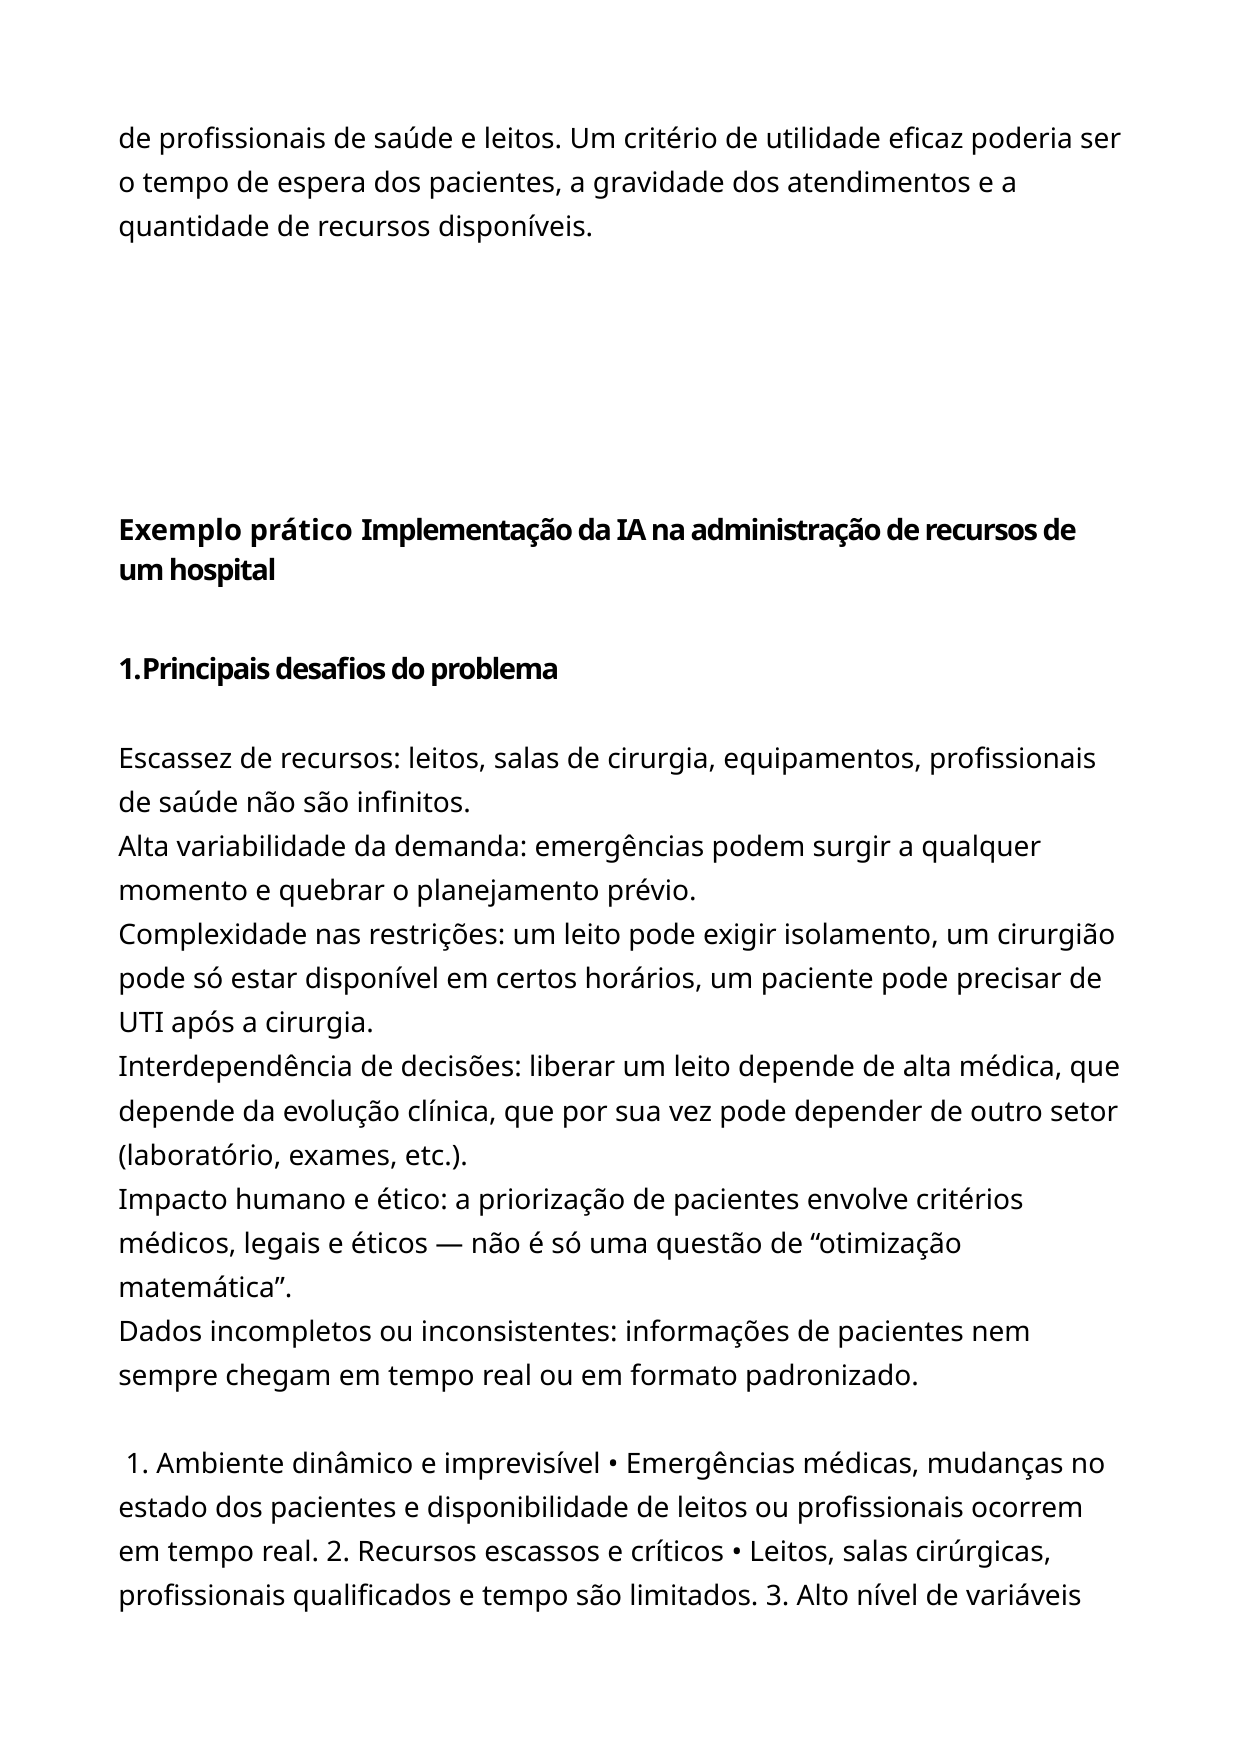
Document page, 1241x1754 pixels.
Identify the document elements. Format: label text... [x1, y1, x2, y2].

text Complexidade nas restrições: um leito pode exigir isolamento, um cirurgião pode só estar disponível em certos horários, um paciente pode precisar de UTI após a cirurgia. [118, 914, 1122, 1041]
text Dados incompletos ou inconsistentes: informações de pacientes nem sempre chegam em tempo real ou em formato padronizado. [118, 1311, 1122, 1393]
text Escassez de recursos: leitos, salas de cirurgia, equipamentos, profissionais de saúde não são infinitos. [118, 738, 1122, 821]
list Principais desafios do problema [118, 649, 1122, 688]
text Impacto humano e ético: a priorização de pacientes envolve critérios médicos, legais e éticos — não é só uma questão de “otimização matemática”. [118, 1179, 1122, 1305]
subtitle Exemplo prático Implementação da IA na administração de recursos de um hospital [118, 509, 1122, 588]
text Interdependência de decisões: liberar um leito depende de alta médica, que depende da evolução clínica, que por sua vez pode depender de outro setor (laboratório, exames, etc.). [118, 1047, 1122, 1173]
text Alta variabilidade da demanda: emergências podem surgir a qualquer momento e quebrar o planejamento prévio. [118, 826, 1122, 909]
text 1. Ambiente dinâmico e imprevisível • Emergências médicas, mudanças no estado dos pacientes e disponibilidade de leitos ou profissionais ocorrem em tempo real. 2. Recursos escassos e críticos • Leitos, salas cirúrgicas, profissionais qualificados e tempo são limitados. 3. Alto nível de variáveis [118, 1443, 1122, 1614]
text de profissionais de saúde e leitos. Um critério de utilidade eficaz poderia ser o tempo de espera dos pacientes, a gravidade dos atendimentos e a quantidade de recursos disponíveis. [118, 118, 1122, 244]
